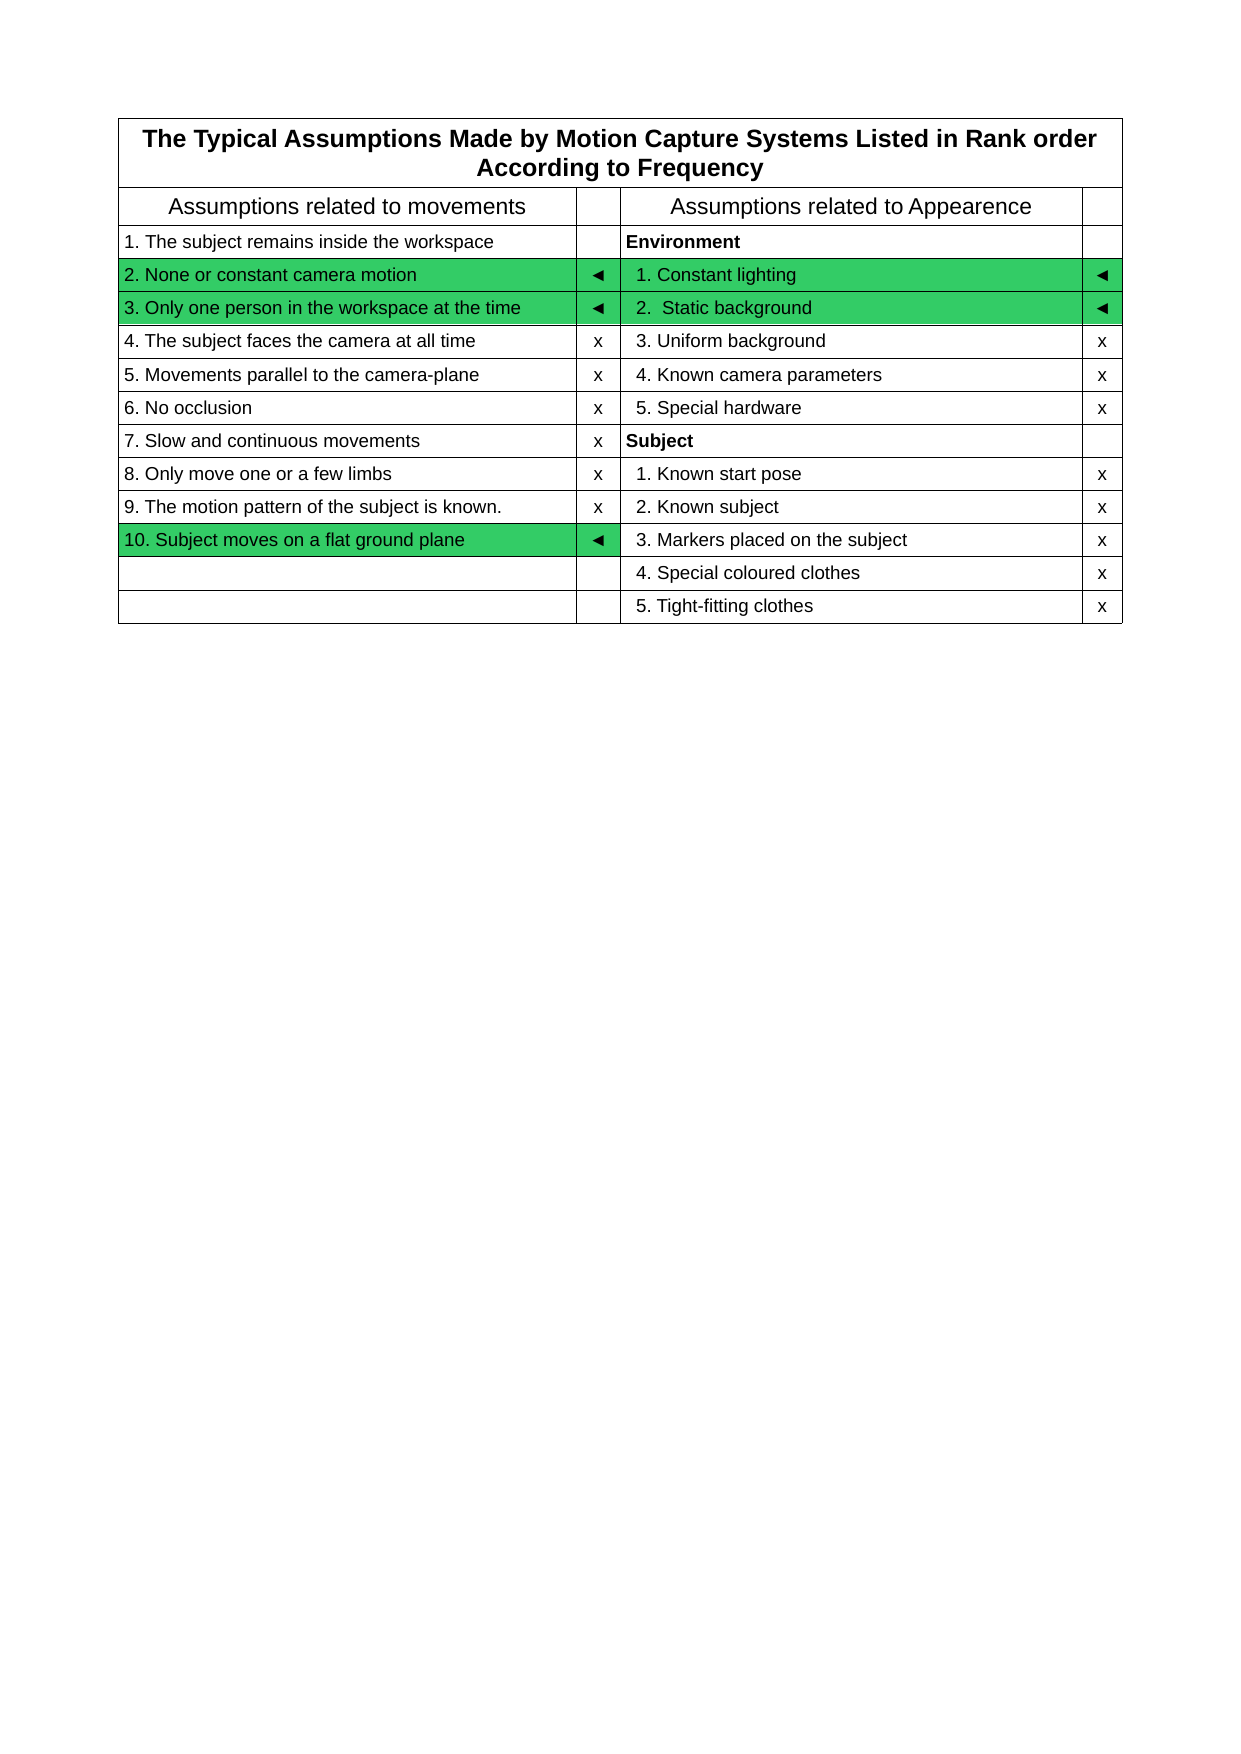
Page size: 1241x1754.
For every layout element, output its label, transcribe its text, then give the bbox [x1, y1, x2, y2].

table_cell 1. Known start pose [621, 458, 1082, 490]
table_cell 5. Special hardware [621, 392, 1082, 424]
table_cell x [1083, 359, 1122, 391]
table_cell x [1083, 591, 1122, 623]
table_cell x [577, 326, 620, 358]
table_cell x [1083, 458, 1122, 490]
table_cell ◄ [577, 259, 620, 291]
table_cell [577, 188, 620, 225]
table_cell 10. Subject moves on a flat ground plane [119, 524, 576, 556]
table_cell 3. Only one person in the workspace at the time [119, 292, 576, 324]
table_cell x [1083, 557, 1122, 589]
table_header The Typical Assumptions Made by Motion Capture Systems Listed in Rank order According to Frequency [119, 119, 1122, 187]
table_cell x [577, 458, 620, 490]
table_cell [119, 591, 576, 623]
table_cell [1083, 226, 1122, 258]
table_cell 2. None or constant camera motion [119, 259, 576, 291]
table_cell 2. Known subject [621, 491, 1082, 523]
table_cell 5. Tight-fitting clothes [621, 591, 1082, 623]
table_cell ◄ [577, 292, 620, 324]
table_cell 7. Slow and continuous movements [119, 425, 576, 457]
table_cell ◄ [577, 524, 620, 556]
table_cell Assumptions related to movements [119, 188, 576, 225]
table_cell 5. Movements parallel to the camera-plane [119, 359, 576, 391]
table_cell x [1083, 491, 1122, 523]
table_cell 3. Uniform background [621, 326, 1082, 358]
table_cell x [577, 425, 620, 457]
table_cell 6. No occlusion [119, 392, 576, 424]
table_cell 4. Known camera parameters [621, 359, 1082, 391]
table_cell 3. Markers placed on the subject [621, 524, 1082, 556]
table_cell x [577, 392, 620, 424]
table_cell Environment [621, 226, 1082, 258]
table_cell x [1083, 326, 1122, 358]
table_cell x [1083, 524, 1122, 556]
table_cell 4. Special coloured clothes [621, 557, 1082, 589]
table_cell [577, 591, 620, 623]
table_cell 9. The motion pattern of the subject is known. [119, 491, 576, 523]
table_cell x [577, 491, 620, 523]
table_cell 1. The subject remains inside the workspace [119, 226, 576, 258]
table_cell ◄ [1083, 292, 1122, 324]
table_cell [1083, 425, 1122, 457]
table_cell x [1083, 392, 1122, 424]
table_cell [577, 226, 620, 258]
table_cell 1. Constant lighting [621, 259, 1082, 291]
table_cell 2. Static background [621, 292, 1082, 324]
table_cell Subject [621, 425, 1082, 457]
table_cell Assumptions related to Appearence [621, 188, 1082, 225]
table_cell 4. The subject faces the camera at all time [119, 326, 576, 358]
table_cell ◄ [1083, 259, 1122, 291]
table_cell 8. Only move one or a few limbs [119, 458, 576, 490]
table_cell x [577, 359, 620, 391]
table_cell [577, 557, 620, 589]
table_cell [1083, 188, 1122, 225]
table_cell [119, 557, 576, 589]
